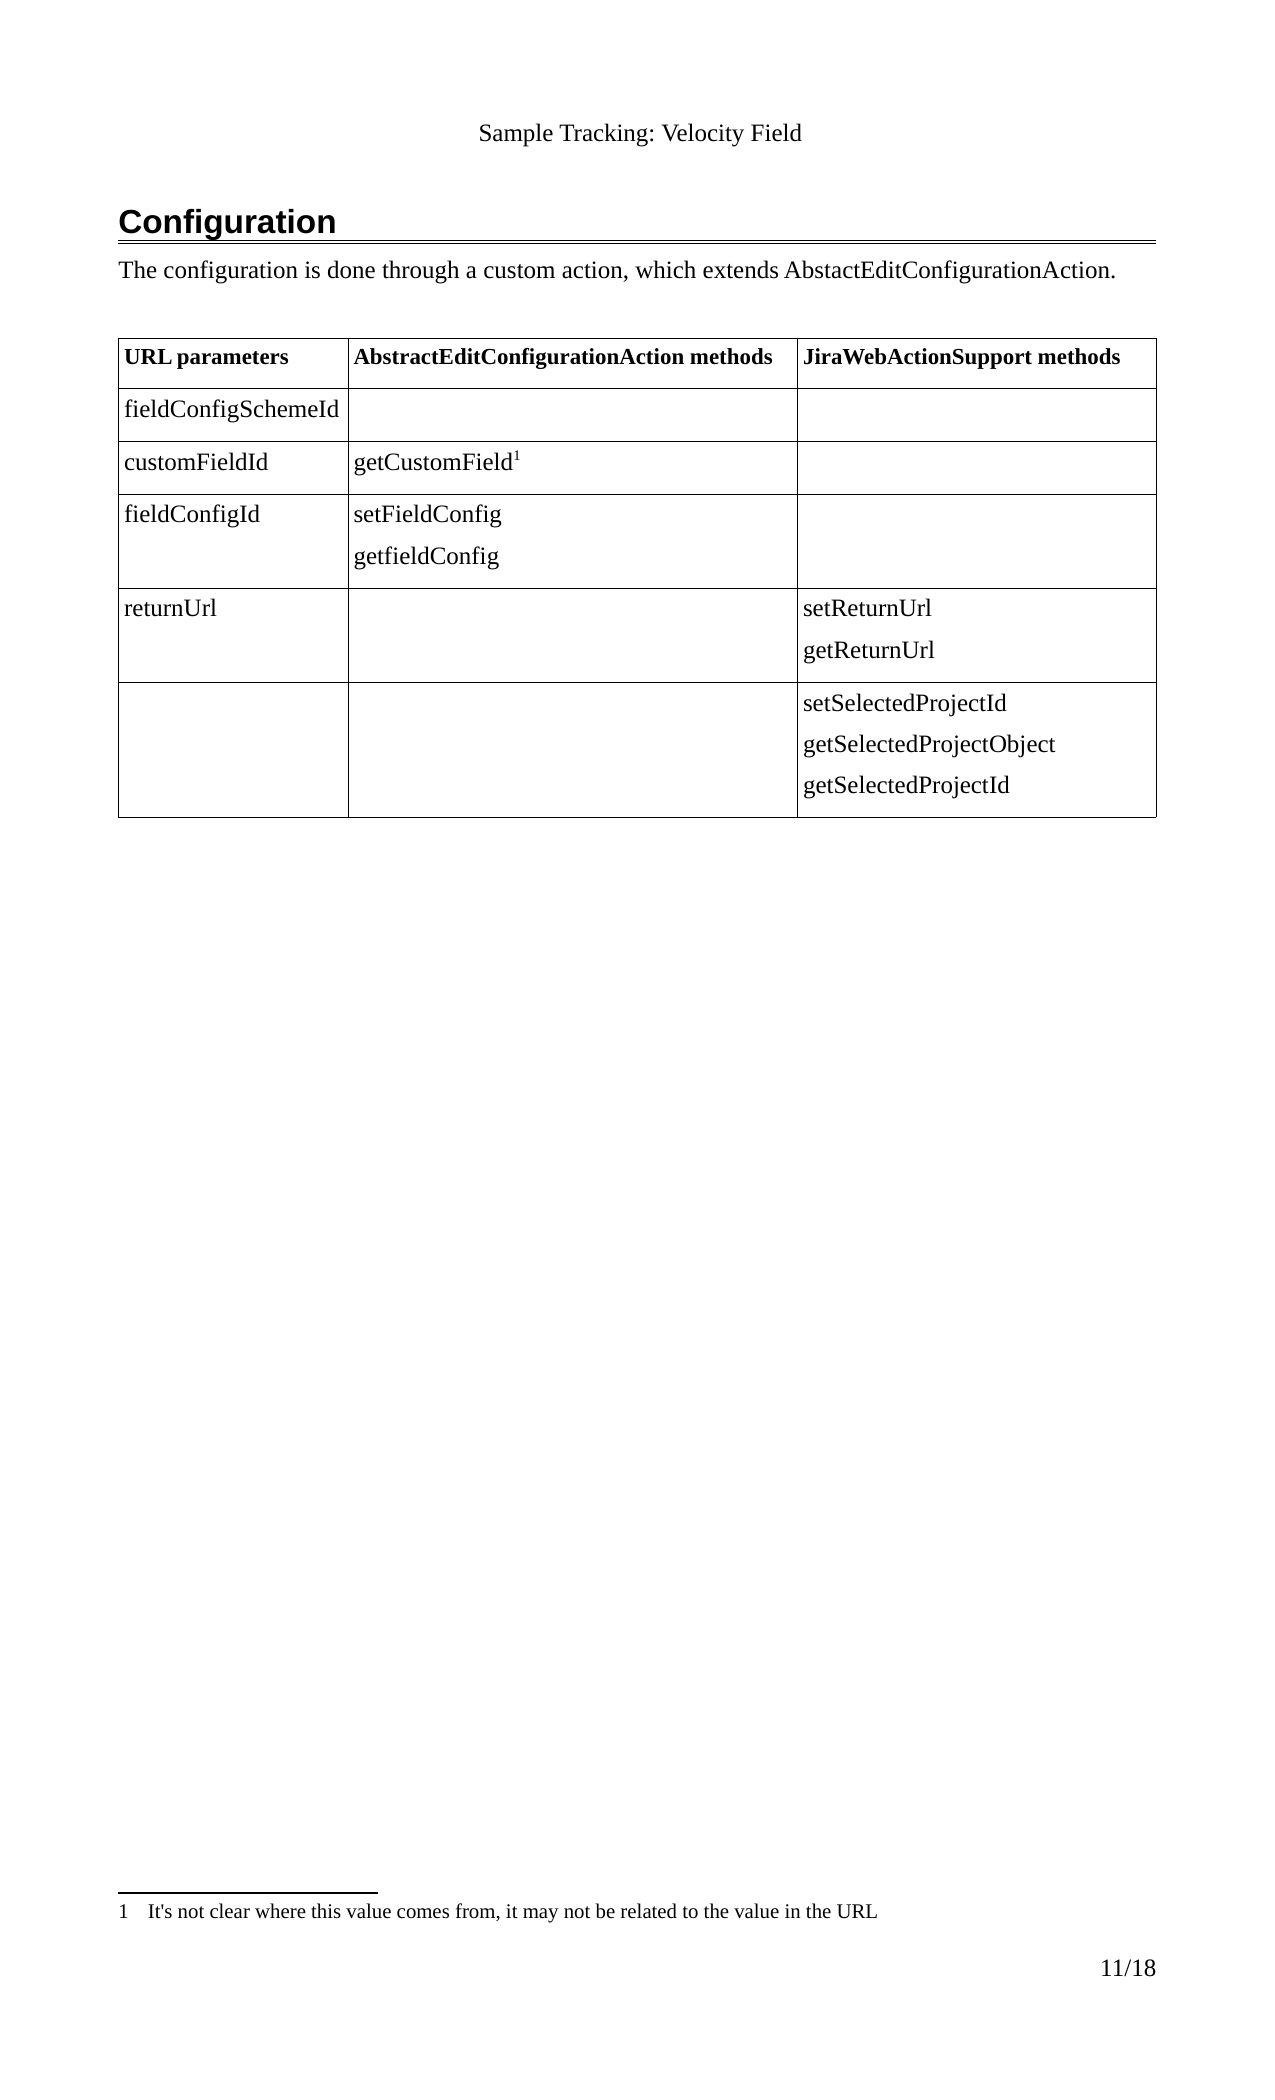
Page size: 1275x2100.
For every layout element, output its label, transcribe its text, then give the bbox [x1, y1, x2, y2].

table_cell setReturnUrl getReturnUrl [798, 589, 1156, 682]
table_cell fieldConfigId [119, 495, 348, 588]
table_cell customFieldId [119, 442, 348, 494]
table_header JiraWebActionSupport methods [798, 339, 1156, 388]
table_cell setFieldConfig getfieldConfig [349, 495, 797, 588]
subtitle Configuration [118, 202, 1156, 240]
table_cell [349, 683, 797, 817]
table_cell setSelectedProjectId getSelectedProjectObject getSelectedProjectId [798, 683, 1156, 817]
table_cell [798, 442, 1156, 494]
table_cell [349, 389, 797, 441]
table_header URL parameters [119, 339, 348, 388]
table_cell [119, 683, 348, 817]
table_cell getCustomField [349, 442, 797, 494]
table_cell returnUrl [119, 589, 348, 682]
table_header AbstractEditConfigurationAction methods [349, 339, 797, 388]
table_cell [798, 389, 1156, 441]
text The configuration is done through a custom action, which extends AbstactEditConfigurationAction. [118, 255, 1156, 284]
table_cell fieldConfigSchemeId [119, 389, 348, 441]
table_cell [798, 495, 1156, 588]
table_cell [349, 589, 797, 682]
